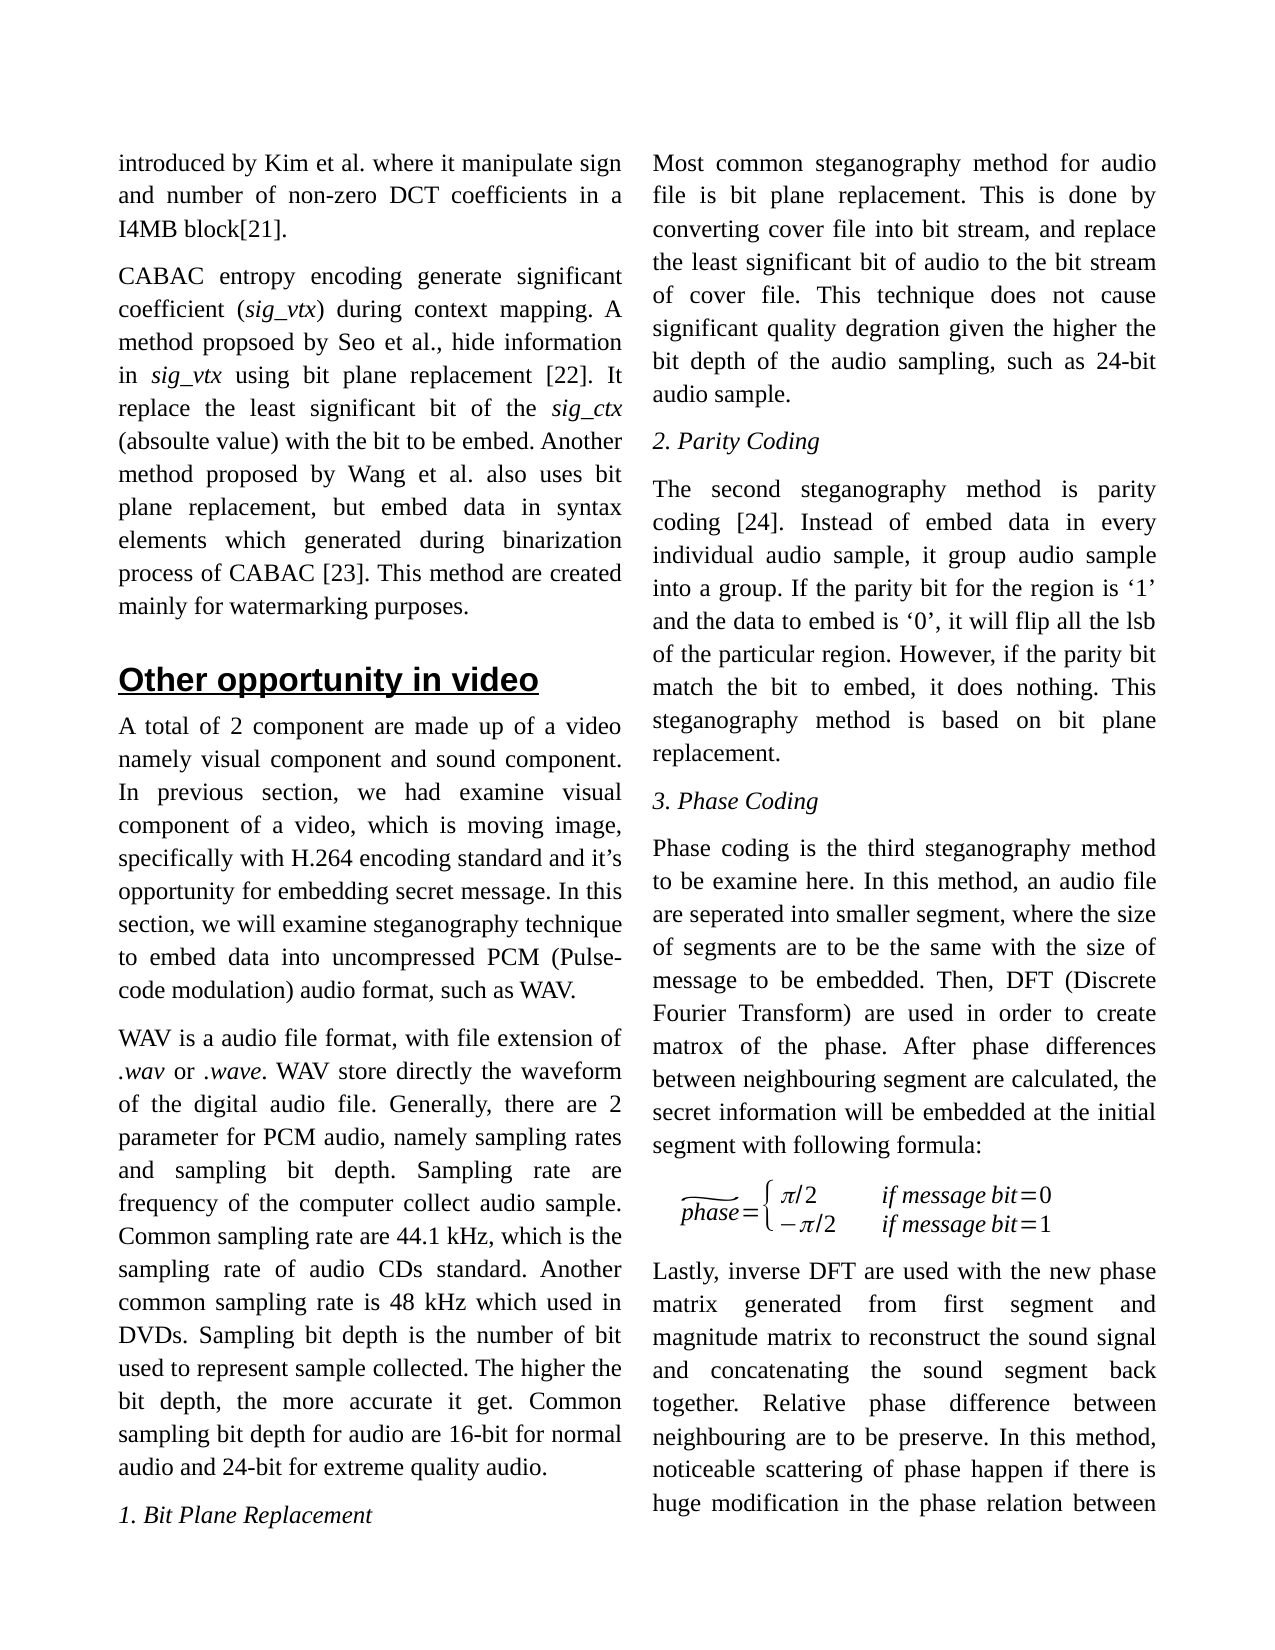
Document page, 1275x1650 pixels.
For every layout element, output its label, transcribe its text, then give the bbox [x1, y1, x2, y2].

text WAV is a audio file format, with file extension of .wav or .wave. WAV store directly the waveform of the digital audio file. Generally, there are 2 parameter for PCM audio, namely sampling rates and sampling bit depth. Sampling rate are frequency of the computer collect audio sample. Common sampling rate are 44.1 kHz, which is the sampling rate of audio CDs standard. Another common sampling rate is 48 kHz which used in DVDs. Sampling bit depth is the number of bit used to represent sample collected. The higher the bit depth, the more accurate it get. Common sampling bit depth for audio are 16-bit for normal audio and 24-bit for extreme quality audio. [118, 1023, 622, 1481]
text introduced by Kim et al. where it manipulate sign and number of non-zero DCT coefficients in a I4MB block[21]. [118, 148, 622, 242]
subtitle Other opportunity in video [118, 660, 622, 698]
text 3. Phase Coding [652, 786, 1157, 814]
text 2. Parity Coding [652, 426, 1157, 455]
text A total of 2 component are made up of a video namely visual component and sound component. In previous section, we had examine visual component of a video, which is moving image, specifically with H.264 encoding standard and it’s opportunity for embedding secret message. In this section, we will examine steganography technique to embed data into uncompressed PCM (Pulse-code modulation) audio format, such as WAV. [118, 711, 622, 1004]
text CABAC entropy encoding generate significant coefficient (sig_vtx) during context mapping. A method propsoed by Seo et al., hide information in sig_vtx using bit plane replacement [22]. It replace the least significant bit of the sig_ctx (absoulte value) with the bit to be embed. Another method proposed by Wang et al. also uses bit plane replacement, but embed data in syntax elements which generated during binarization process of CABAC [23]. This method are created mainly for watermarking purposes. [118, 261, 622, 620]
text Phase coding is the third steganography method to be examine here. In this method, an audio file are seperated into smaller segment, where the size of segments are to be the same with the size of message to be embedded. Then, DFT (Discrete Fourier Transform) are used in order to create matrox of the phase. After phase differences between neighbouring segment are calculated, the secret information will be embedded at the initial segment with following formula: [652, 833, 1157, 1159]
text Most common steganography method for audio file is bit plane replacement. This is done by converting cover file into bit stream, and replace the least significant bit of audio to the bit stream of cover file. This technique does not cause significant quality degration given the higher the bit depth of the audio sampling, such as 24-bit audio sample. [652, 148, 1157, 407]
text 1. Bit Plane Replacement [118, 1500, 622, 1528]
text Lastly, inverse DFT are used with the new phase matrix generated from first segment and magnitude matrix to reconstruct the sound signal and concatenating the sound segment back together. Relative phase difference between neighbouring are to be preserve. In this method, noticeable scattering of phase happen if there is huge modification in the phase relation between [652, 1256, 1157, 1516]
text The second steganography method is parity coding [24]. Instead of embed data in every individual audio sample, it group audio sample into a group. If the parity bit for the region is ‘1’ and the data to embed is ‘0’, it will flip all the lsb of the particular region. However, if the parity bit match the bit to embed, it does nothing. This steganography method is based on bit plane replacement. [652, 474, 1157, 767]
